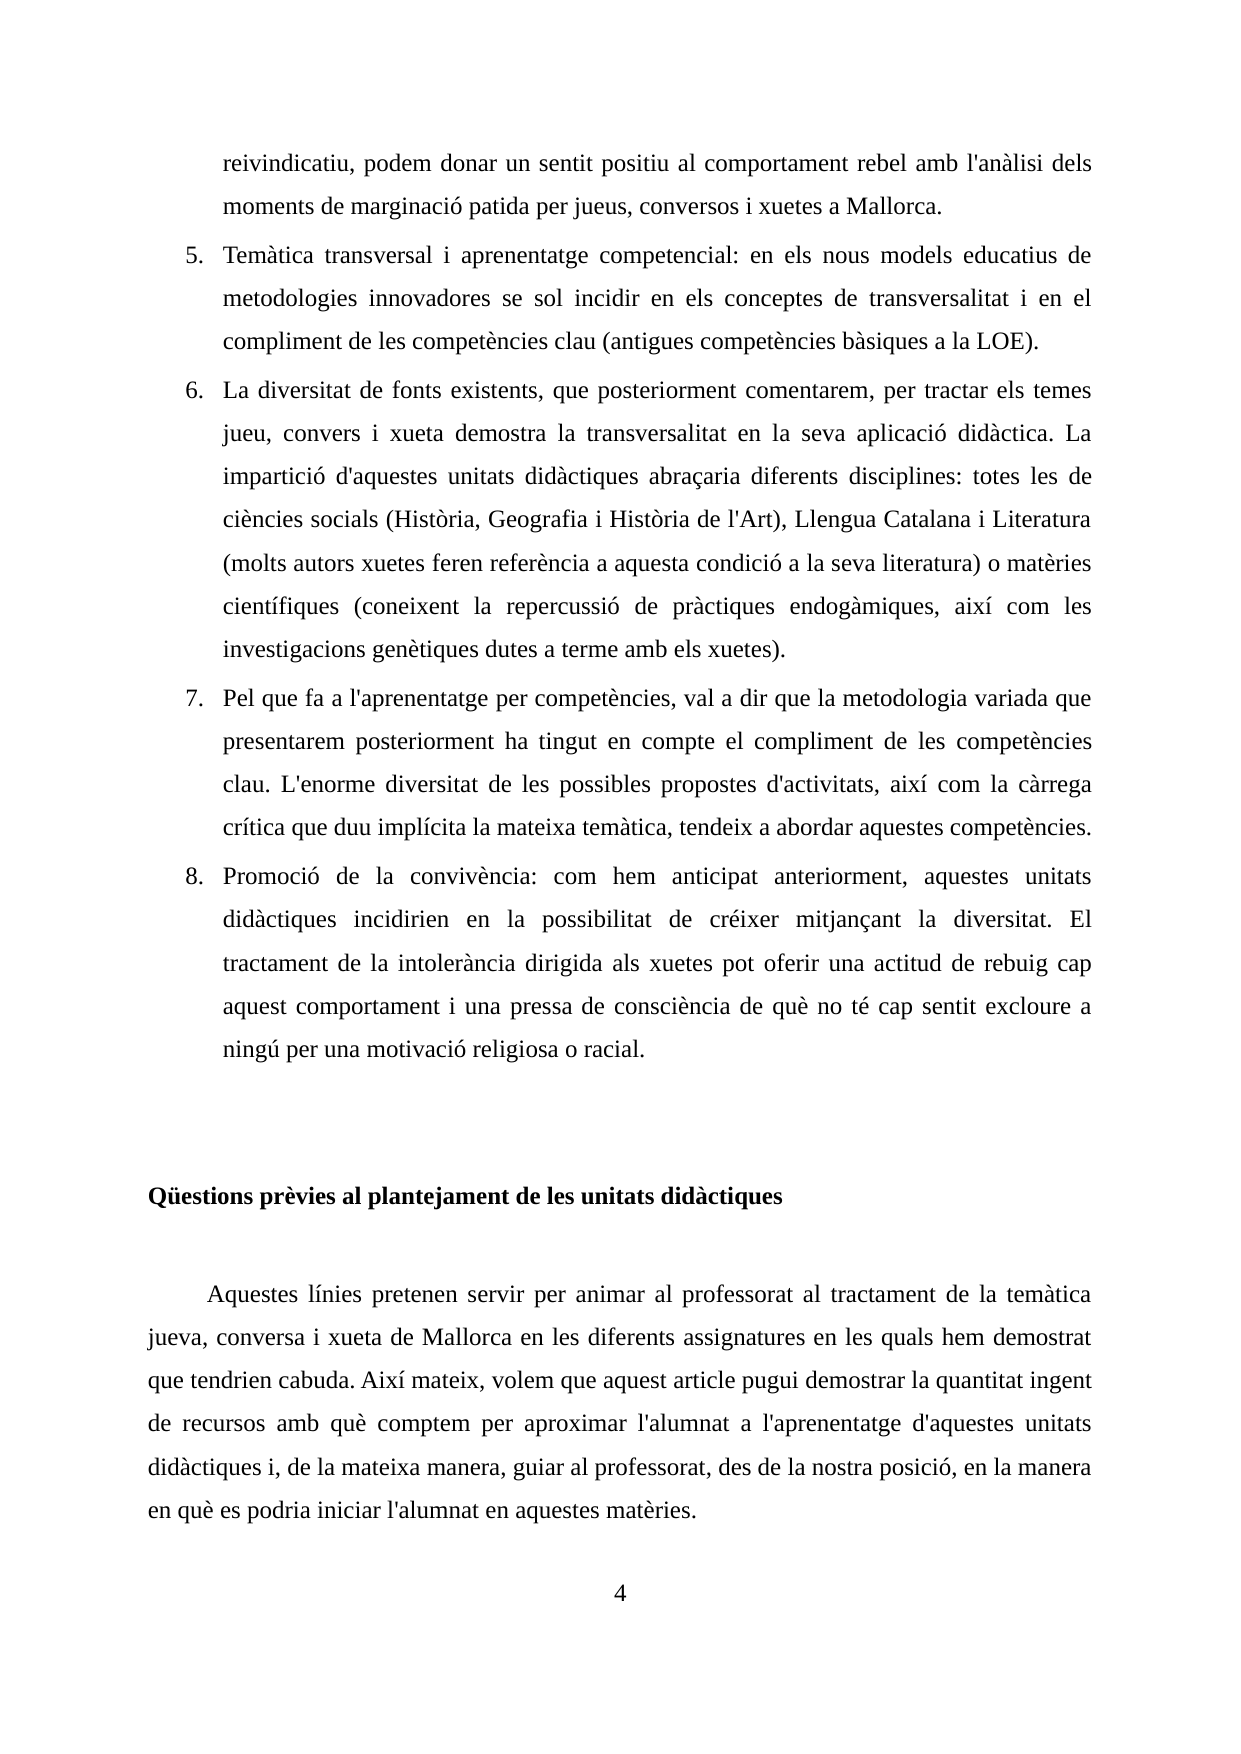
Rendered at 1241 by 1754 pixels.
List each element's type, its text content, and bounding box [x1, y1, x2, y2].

list Pel que fa a l'aprenentatge per competències, val a dir que la metodologia variada que presentarem posteriorment ha tingut en compte el compliment de les competències clau. L'enorme diversitat de les possibles propostes d'activitats, així com la càrrega crítica que duu implícita la mateixa temàtica, tendeix a abordar aquestes competències. [185, 683, 1093, 841]
list Qüestions prèvies al plantejament de les unitats didàctiques [148, 1181, 1093, 1210]
text Aquestes línies pretenen servir per animar al professorat al tractament de la temàtica jueva, conversa i xueta de Mallorca en les diferents assignatures en les quals hem demostrat que tendrien cabuda. Així mateix, volem que aquest article pugui demostrar la quantitat ingent de recursos amb què comptem per aproximar l'alumnat a l'aprenentatge d'aquestes unitats didàctiques i, de la mateixa manera, guiar al professorat, des de la nostra posició, en la manera en què es podria iniciar l'alumnat en aquestes matèries. [148, 1279, 1093, 1523]
list Promoció de la convivència: com hem anticipat anteriorment, aquestes unitats didàctiques incidirien en la possibilitat de créixer mitjançant la diversitat. El tractament de la intolerància dirigida als xuetes pot oferir una actitud de rebuig cap aquest comportament i una pressa de consciència de què no té cap sentit excloure a ningú per una motivació religiosa o racial. [185, 861, 1093, 1063]
list reivindicatiu, podem donar un sentit positiu al comportament rebel amb l'anàlisi dels moments de marginació patida per jueus, conversos i xuetes a Mallorca. [185, 148, 1093, 219]
list La diversitat de fonts existents, que posteriorment comentarem, per tractar els temes jueu, convers i xueta demostra la transversalitat en la seva aplicació didàctica. La impartició d'aquestes unitats didàctiques abraçaria diferents disciplines: totes les de ciències socials (Història, Geografia i Història de l'Art), Llengua Catalana i Literatura (molts autors xuetes feren referència a aquesta condició a la seva literatura) o matèries científiques (coneixent la repercussió de pràctiques endogàmiques, així com les investigacions genètiques dutes a terme amb els xuetes). [185, 375, 1093, 663]
list Temàtica transversal i aprenentatge competencial: en els nous models educatius de metodologies innovadores se sol incidir en els conceptes de transversalitat i en el compliment de les competències clau (antigues competències bàsiques a la LOE). [185, 240, 1093, 355]
